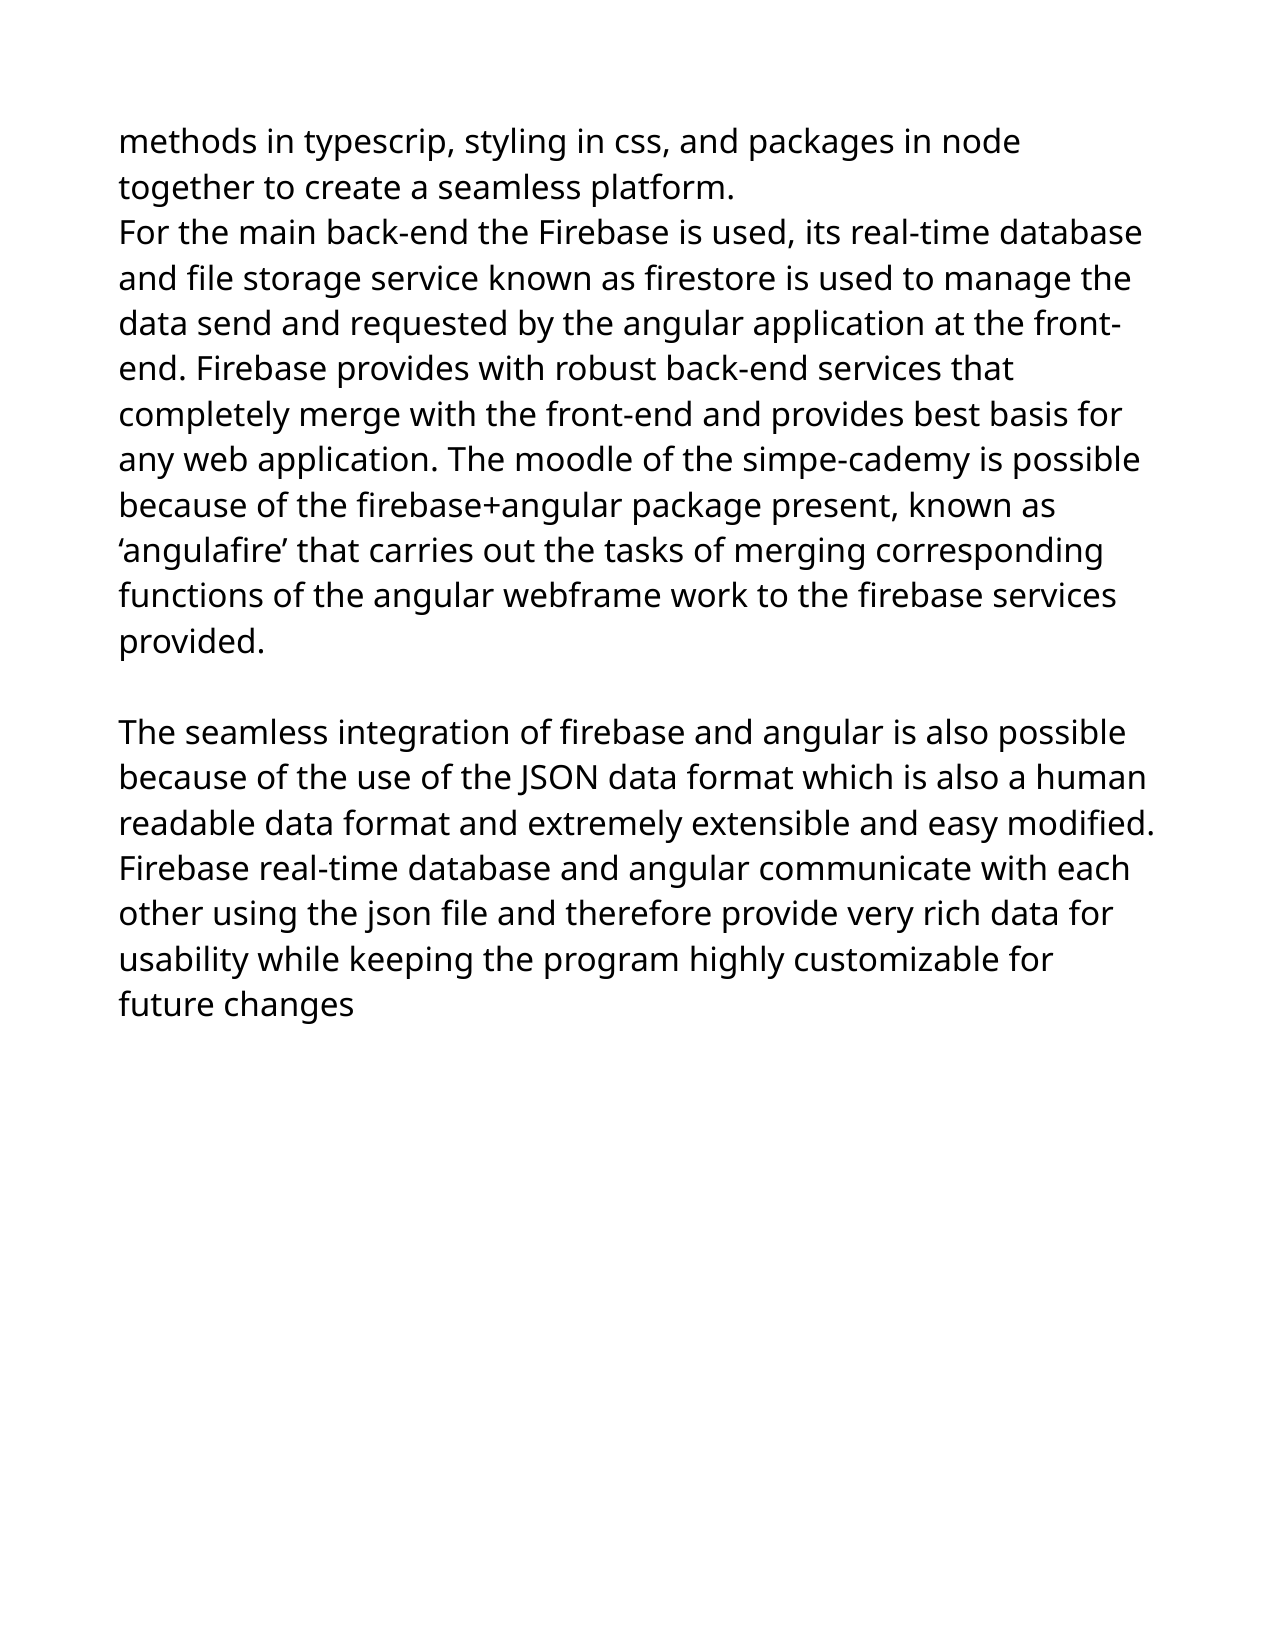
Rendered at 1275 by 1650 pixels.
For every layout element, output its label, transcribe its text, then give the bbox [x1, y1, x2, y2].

text The seamless integration of firebase and angular is also possible because of the use of the JSON data format which is also a human readable data format and extremely extensible and easy modified. Firebase real-time database and angular communicate with each other using the json file and therefore provide very rich data for usability while keeping the program highly customizable for future changes [118, 708, 1157, 1026]
text For the main back-end the Firebase is used, its real-time database and file storage service known as firestore is used to manage the data send and requested by the angular application at the front-end. Firebase provides with robust back-end services that completely merge with the front-end and provides best basis for any web application. The moodle of the simpe-cademy is possible because of the firebase+angular package present, known as ‘angulafire’ that carries out the tasks of merging corresponding functions of the angular webframe work to the firebase services provided. [118, 209, 1157, 663]
text methods in typescrip, styling in css, and packages in node together to create a seamless platform. [118, 118, 1157, 209]
